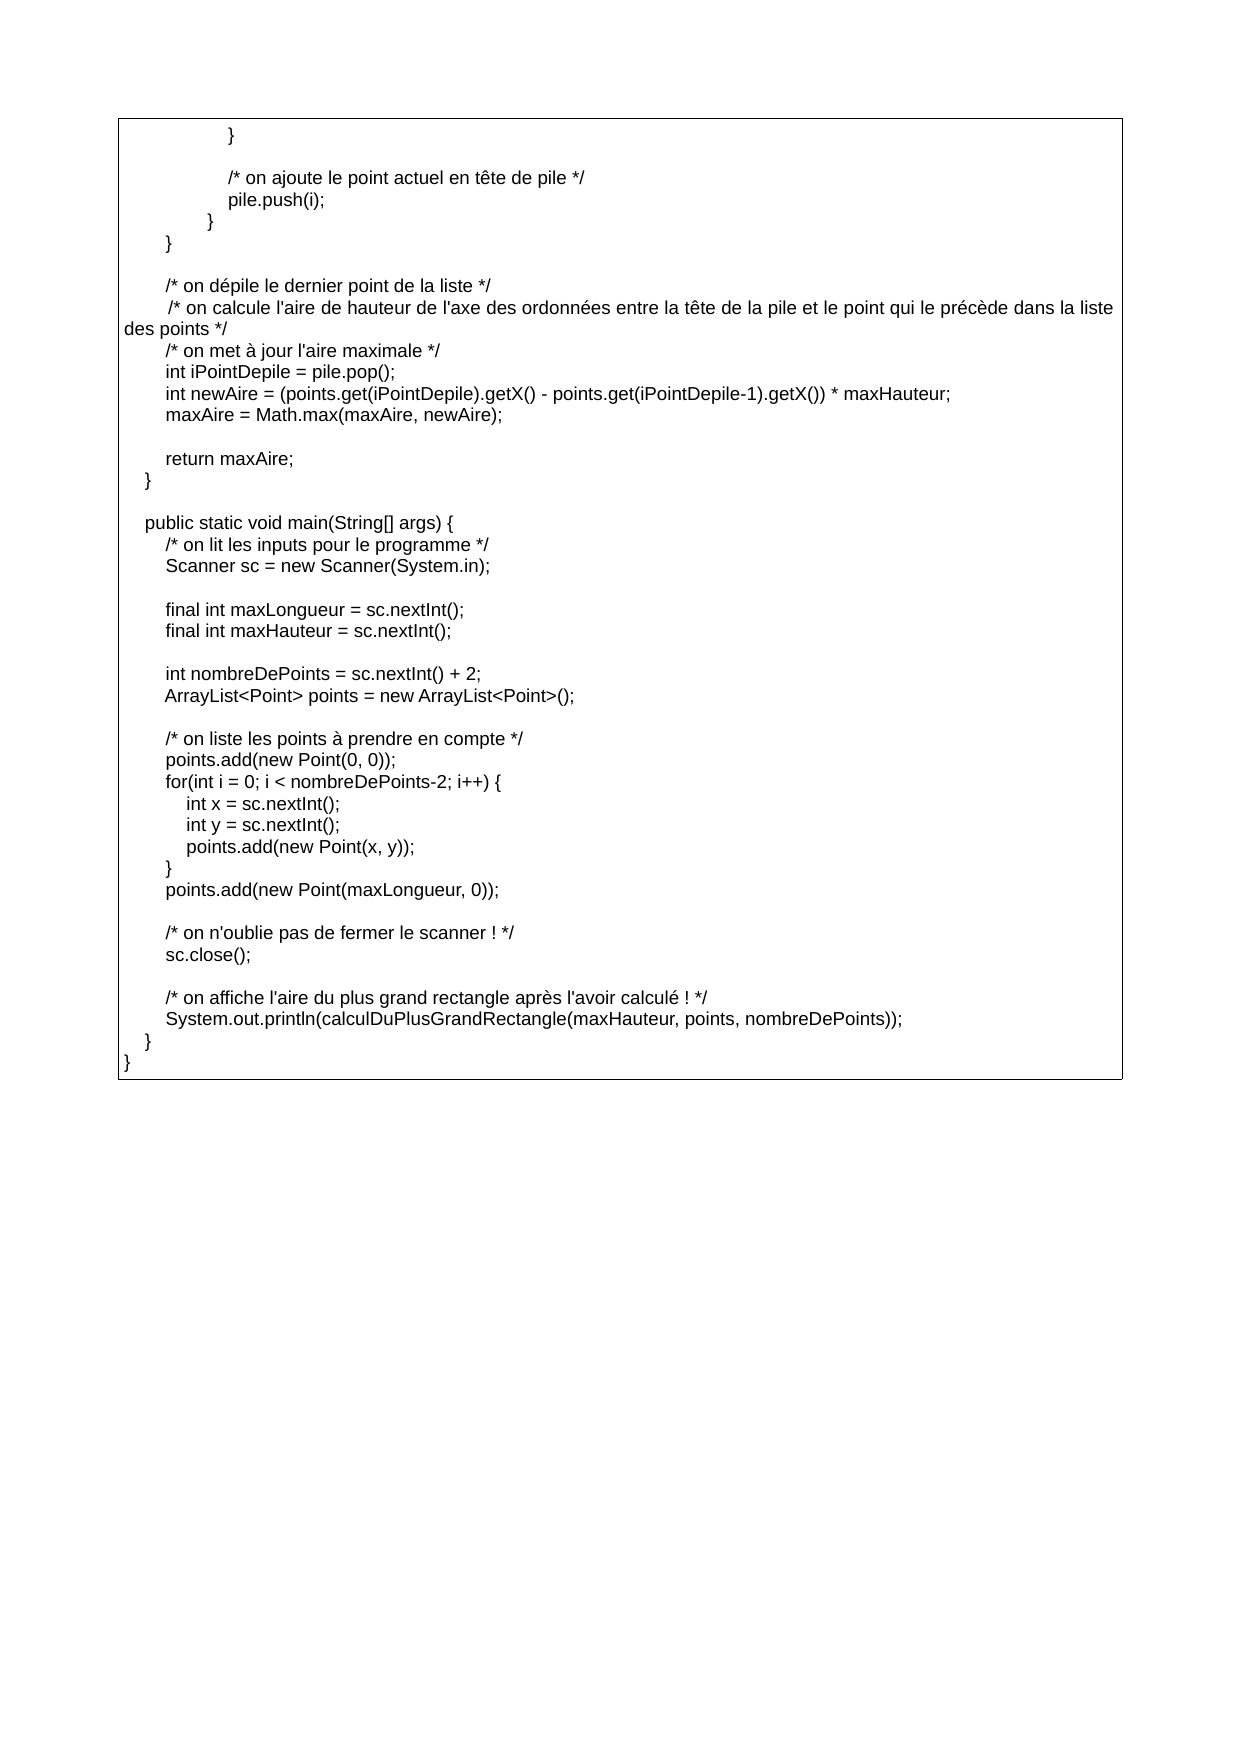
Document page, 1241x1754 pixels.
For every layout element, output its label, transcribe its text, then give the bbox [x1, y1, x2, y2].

table_header } /* on ajoute le point actuel en tête de pile */ pile.push(i); } } /* on dépile le dernier point de la liste */ /* on calcule l'aire de hauteur de l'axe des ordonnées entre la tête de la pile et le point qui le précède dans la liste des points */ /* on met à jour l'aire maximale */ int iPointDepile = pile.pop(); int newAire = (points.get(iPointDepile).getX() - points.get(iPointDepile-1).getX()) * maxHauteur; maxAire = Math.max(maxAire, newAire); return maxAire; } public static void main(String[] args) { /* on lit les inputs pour le programme */ Scanner sc = new Scanner(System.in); final int maxLongueur = sc.nextInt(); final int maxHauteur = sc.nextInt(); int nombreDePoints = sc.nextInt() + 2; ArrayList<Point> points = new ArrayList<Point>(); /* on liste les points à prendre en compte */ points.add(new Point(0, 0)); for(int i = 0; i < nombreDePoints-2; i++) { int x = sc.nextInt(); int y = sc.nextInt(); points.add(new Point(x, y)); } points.add(new Point(maxLongueur, 0)); /* on n'oublie pas de fermer le scanner ! */ sc.close(); /* on affiche l'aire du plus grand rectangle après l'avoir calculé ! */ System.out.println(calculDuPlusGrandRectangle(maxHauteur, points, nombreDePoints)); } } [119, 119, 1122, 1078]
